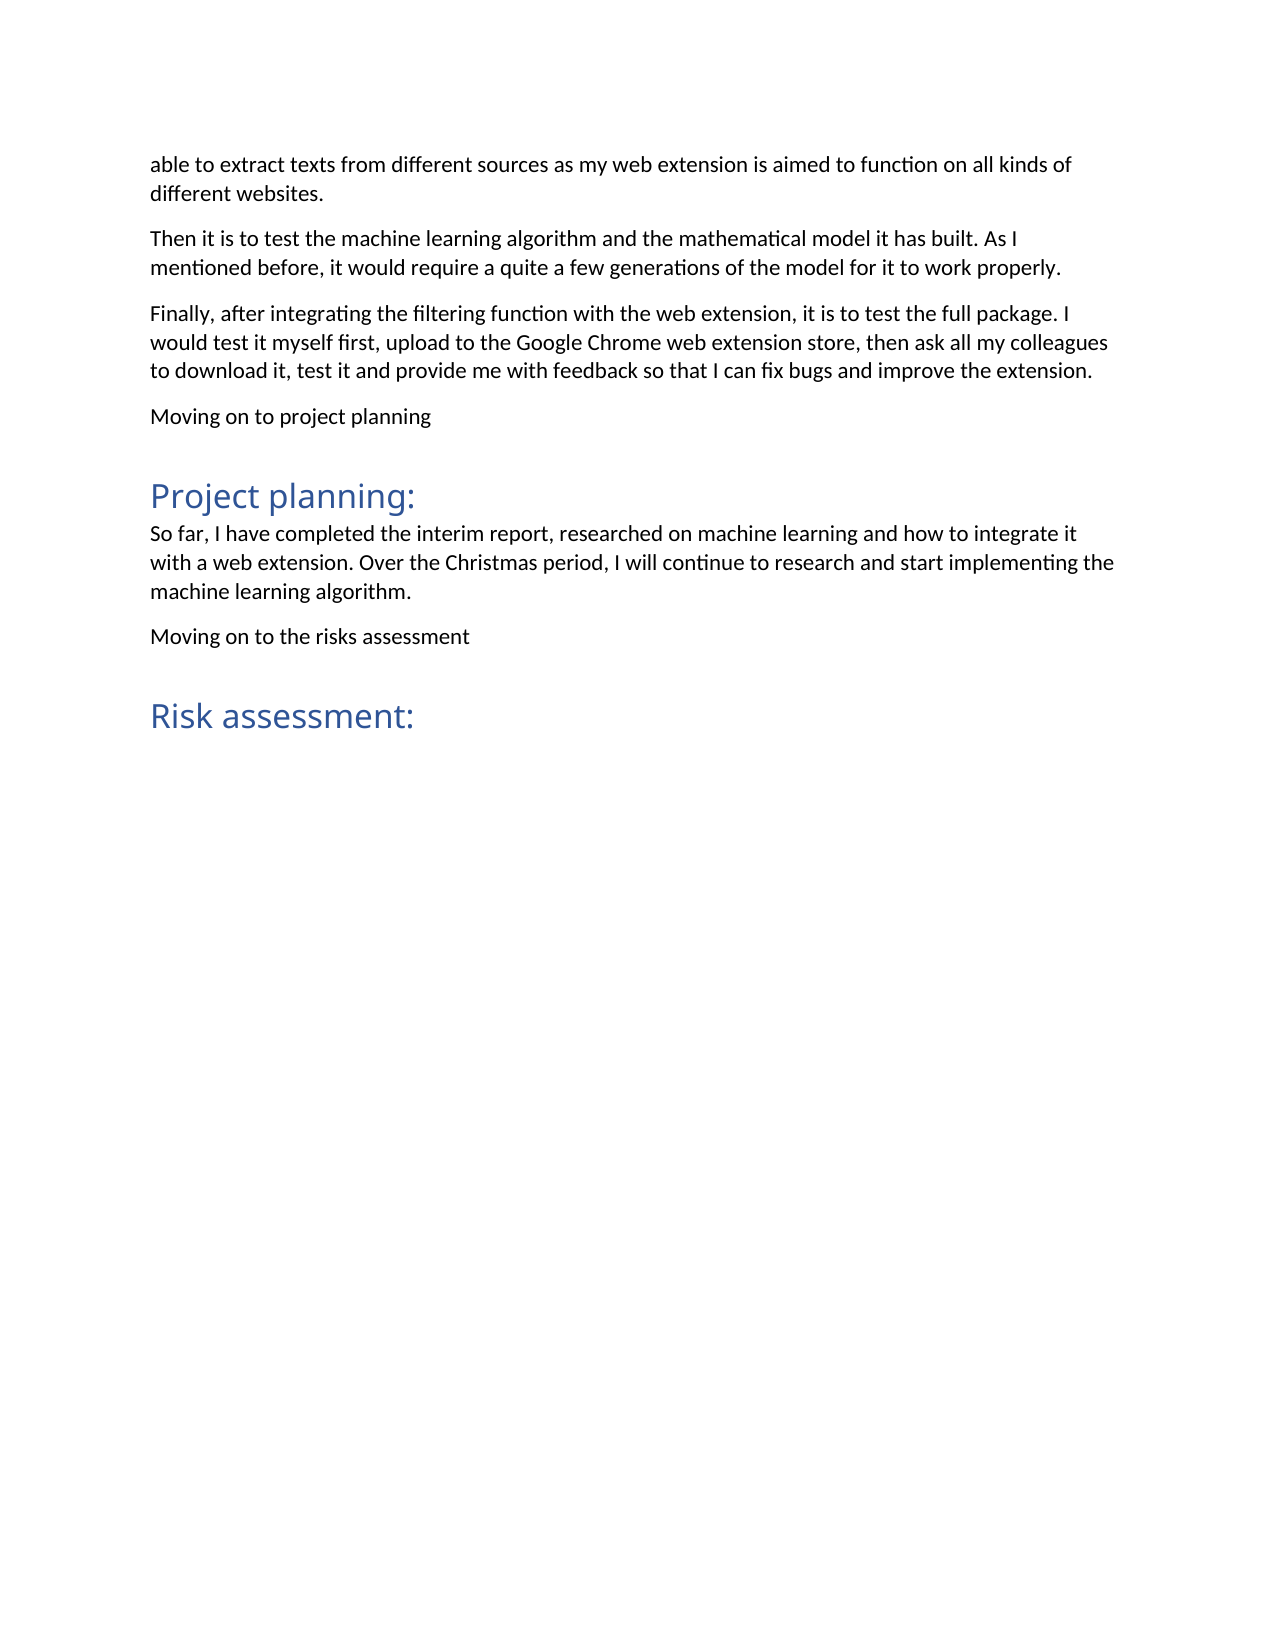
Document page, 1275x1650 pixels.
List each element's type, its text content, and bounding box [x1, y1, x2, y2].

text Moving on to project planning [150, 402, 1125, 430]
subtitle Risk assessment: [150, 693, 1125, 738]
text So far, I have completed the interim report, researched on machine learning and how to integrate it with a web extension. Over the Christmas period, I will continue to research and start implementing the machine learning algorithm. [150, 519, 1125, 605]
text able to extract texts from different sources as my web extension is aimed to function on all kinds of different websites. [150, 150, 1125, 207]
text Finally, after integrating the filtering function with the web extension, it is to test the full package. I would test it myself first, upload to the Google Chrome web extension store, then ask all my colleagues to download it, test it and provide me with feedback so that I can fix bugs and improve the extension. [150, 299, 1125, 384]
text Moving on to the risks assessment [150, 622, 1125, 651]
subtitle Project planning: [150, 472, 1125, 518]
text Then it is to test the machine learning algorithm and the mathematical model it has built. As I mentioned before, it would require a quite a few generations of the model for it to work properly. [150, 224, 1125, 281]
